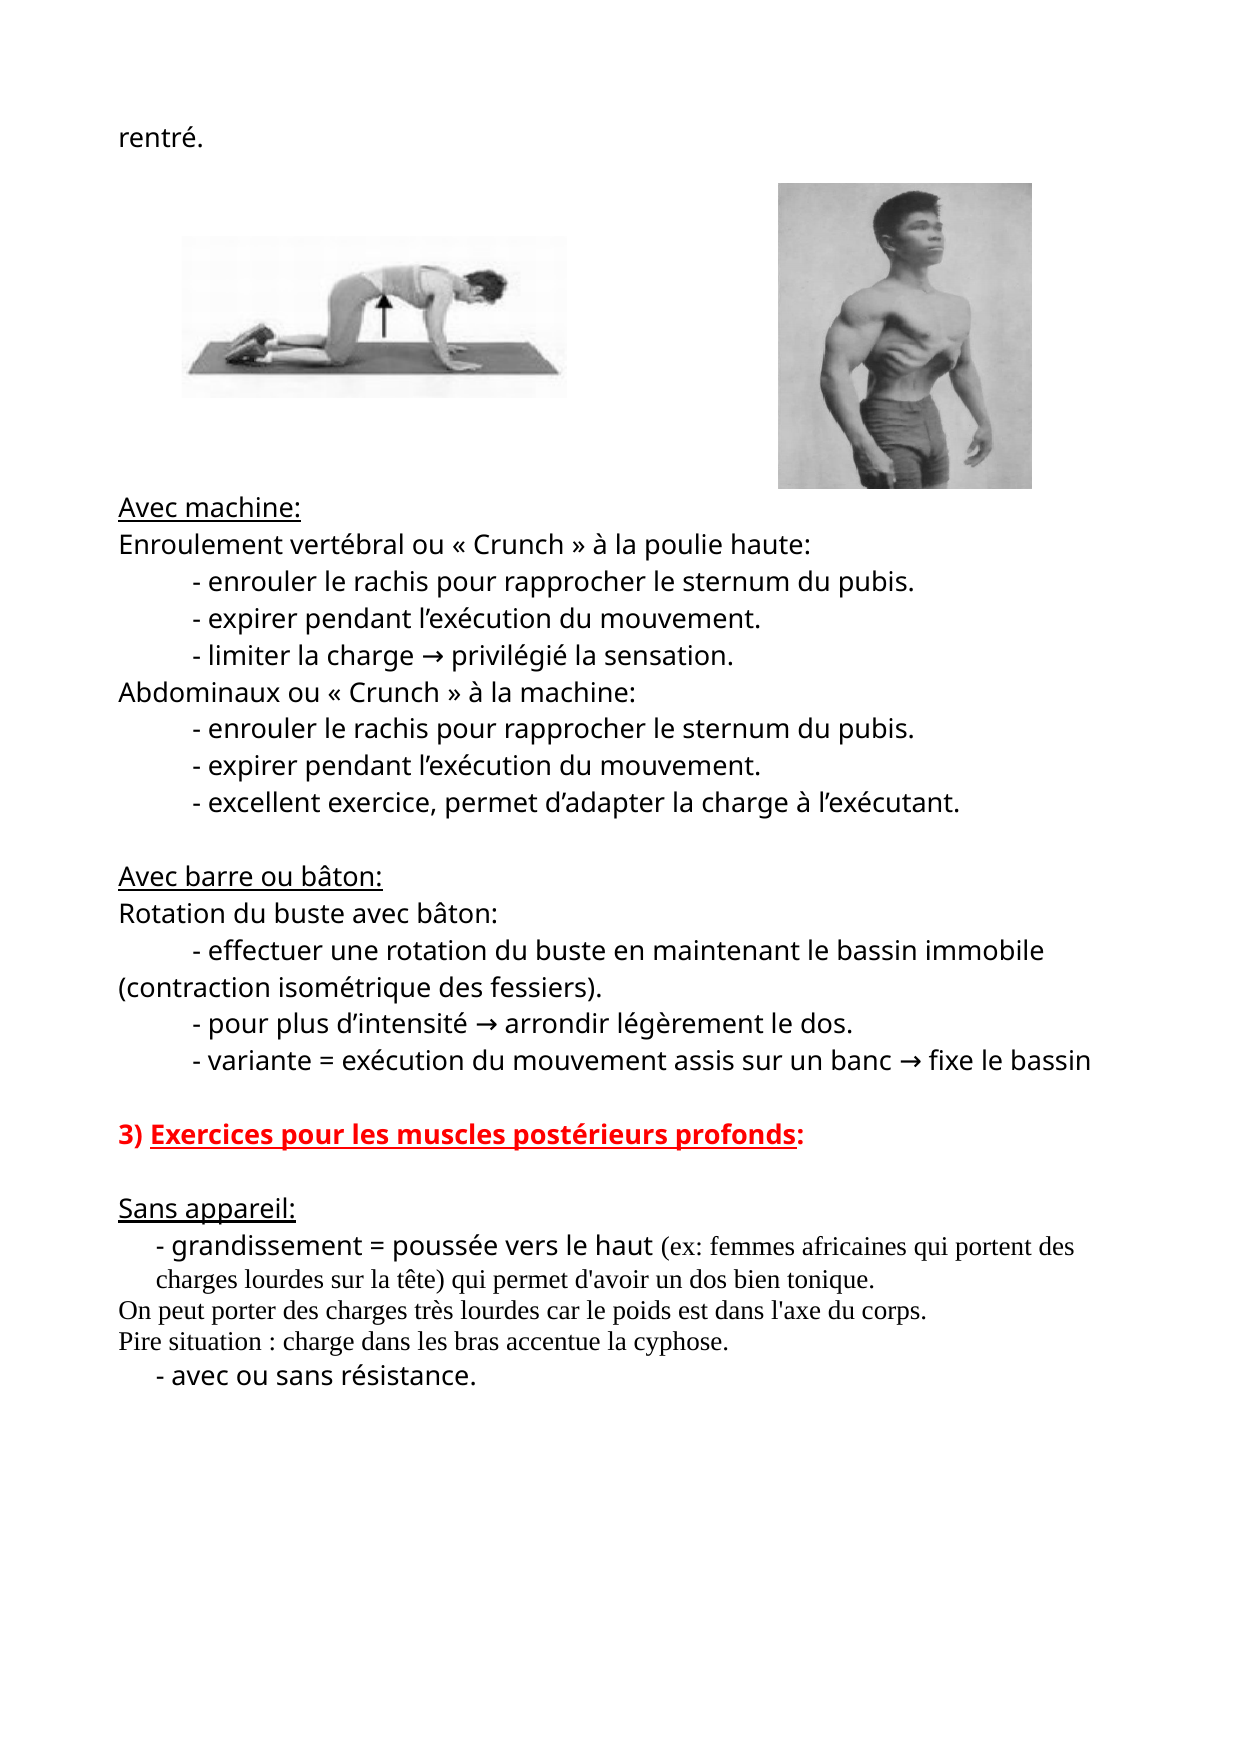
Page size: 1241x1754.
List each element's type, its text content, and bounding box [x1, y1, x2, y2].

text Avec barre ou bâton: [118, 857, 1122, 894]
picture [181, 183, 1034, 489]
text - grandissement = poussée vers le haut (ex: femmes africaines qui portent des charges lourdes sur la tête) qui permet d'avoir un dos bien tonique. [118, 1226, 1122, 1294]
text - pour plus d’intensité → arrondir légèrement le dos. [118, 1005, 1122, 1042]
text Enroulement vertébral ou « Crunch » à la poulie haute: [118, 526, 1122, 562]
text On peut porter des charges très lourdes car le poids est dans l'axe du corps. [118, 1294, 1122, 1325]
text Avec machine: [118, 489, 1122, 526]
text - enrouler le rachis pour rapprocher le sternum du pubis. [118, 562, 1122, 599]
text Abdominaux ou « Crunch » à la machine: [118, 673, 1122, 710]
text Pire situation : charge dans les bras accentue la cyphose. [118, 1325, 1122, 1356]
text - expirer pendant l’exécution du mouvement. [118, 747, 1122, 784]
text - expirer pendant l’exécution du mouvement. [118, 599, 1122, 636]
text - excellent exercice, permet d’adapter la charge à l’exécutant. [118, 784, 1122, 821]
text - enrouler le rachis pour rapprocher le sternum du pubis. [118, 710, 1122, 747]
text - limiter la charge → privilégié la sensation. [118, 636, 1122, 673]
text - effectuer une rotation du buste en maintenant le bassin immobile (contraction isométrique des fessiers). [118, 931, 1122, 1005]
text rentré. [118, 118, 1122, 155]
text - variante = exécution du mouvement assis sur un banc → fixe le bassin [118, 1042, 1122, 1079]
text Rotation du buste avec bâton: [118, 894, 1122, 931]
text Sans appareil: [118, 1189, 1122, 1226]
text 3) Exercices pour les muscles postérieurs profonds: [118, 1116, 1122, 1152]
text - avec ou sans résistance. [118, 1356, 1122, 1393]
